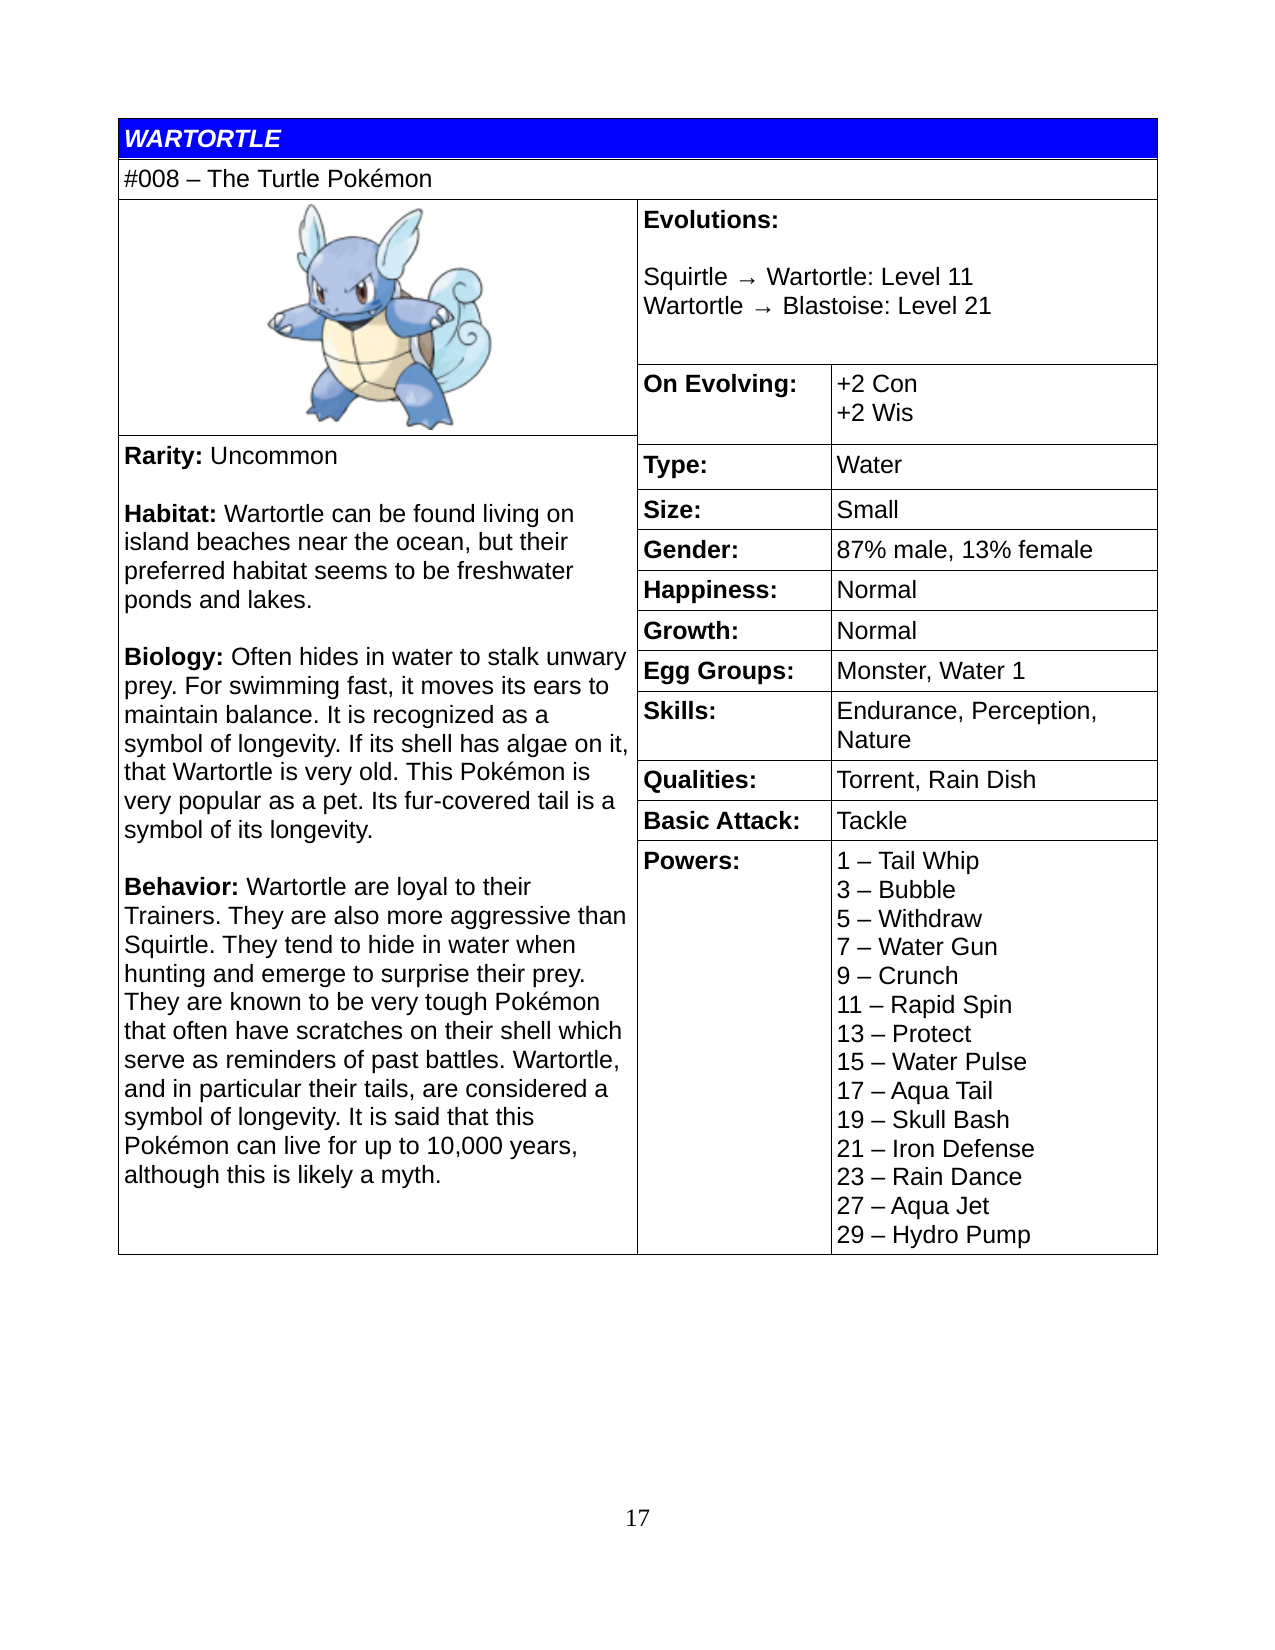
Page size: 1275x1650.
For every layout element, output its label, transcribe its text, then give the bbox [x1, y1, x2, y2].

table_cell Happiness: [638, 571, 831, 610]
table_cell Size: [638, 490, 831, 529]
table_cell [119, 200, 637, 435]
table_cell #008 – The Turtle Pokémon [119, 160, 1157, 199]
table_cell Endurance, Perception, Nature [832, 692, 1157, 759]
table_cell Qualities: [638, 761, 831, 800]
table_cell Water [832, 445, 1157, 489]
table_cell Rarity: Uncommon Habitat: Wartortle can be found living on island beaches near the ocean, but their preferred habitat seems to be freshwater ponds and lakes. Biology: Often hides in water to stalk unwary prey. For swimming fast, it moves its ears to maintain balance. It is recognized as a symbol of longevity. If its shell has algae on it, that Wartortle is very old. This Pokémon is very popular as a pet. Its fur-covered tail is a symbol of its longevity. Behavior: Wartortle are loyal to their Trainers. They are also more aggressive than Squirtle. They tend to hide in water when hunting and emerge to surprise their prey. They are known to be very tough Pokémon that often have scratches on their shell which serve as reminders of past battles. Wartortle, and in particular their tails, are considered a symbol of longevity. It is said that this Pokémon can live for up to 10,000 years, although this is likely a myth. [119, 436, 637, 1254]
table_cell Normal [832, 571, 1157, 610]
picture [263, 204, 492, 430]
table_cell 87% male, 13% female [832, 530, 1157, 569]
table_cell +2 Con +2 Wis [832, 365, 1157, 444]
table_cell Tackle [832, 801, 1157, 840]
table_cell Powers: [638, 841, 831, 1254]
table_cell Growth: [638, 611, 831, 650]
table_cell Skills: [638, 692, 831, 759]
table_cell Monster, Water 1 [832, 651, 1157, 691]
table_cell Type: [638, 445, 831, 489]
table_cell Small [832, 490, 1157, 529]
table_cell Egg Groups: [638, 651, 831, 691]
table_cell Gender: [638, 530, 831, 569]
table_cell On Evolving: [638, 365, 831, 444]
table_cell Evolutions: Squirtle → Wartortle: Level 11 Wartortle → Blastoise: Level 21 [638, 200, 1157, 364]
table_cell Torrent, Rain Dish [832, 761, 1157, 800]
table_cell Normal [832, 611, 1157, 650]
table_header WARTORTLE [119, 119, 1157, 158]
table_cell Basic Attack: [638, 801, 831, 840]
table_cell 1 – Tail Whip 3 – Bubble 5 – Withdraw 7 – Water Gun 9 – Crunch 11 – Rapid Spin 13 – Protect 15 – Water Pulse 17 – Aqua Tail 19 – Skull Bash 21 – Iron Defense 23 – Rain Dance 27 – Aqua Jet 29 – Hydro Pump [832, 841, 1157, 1254]
